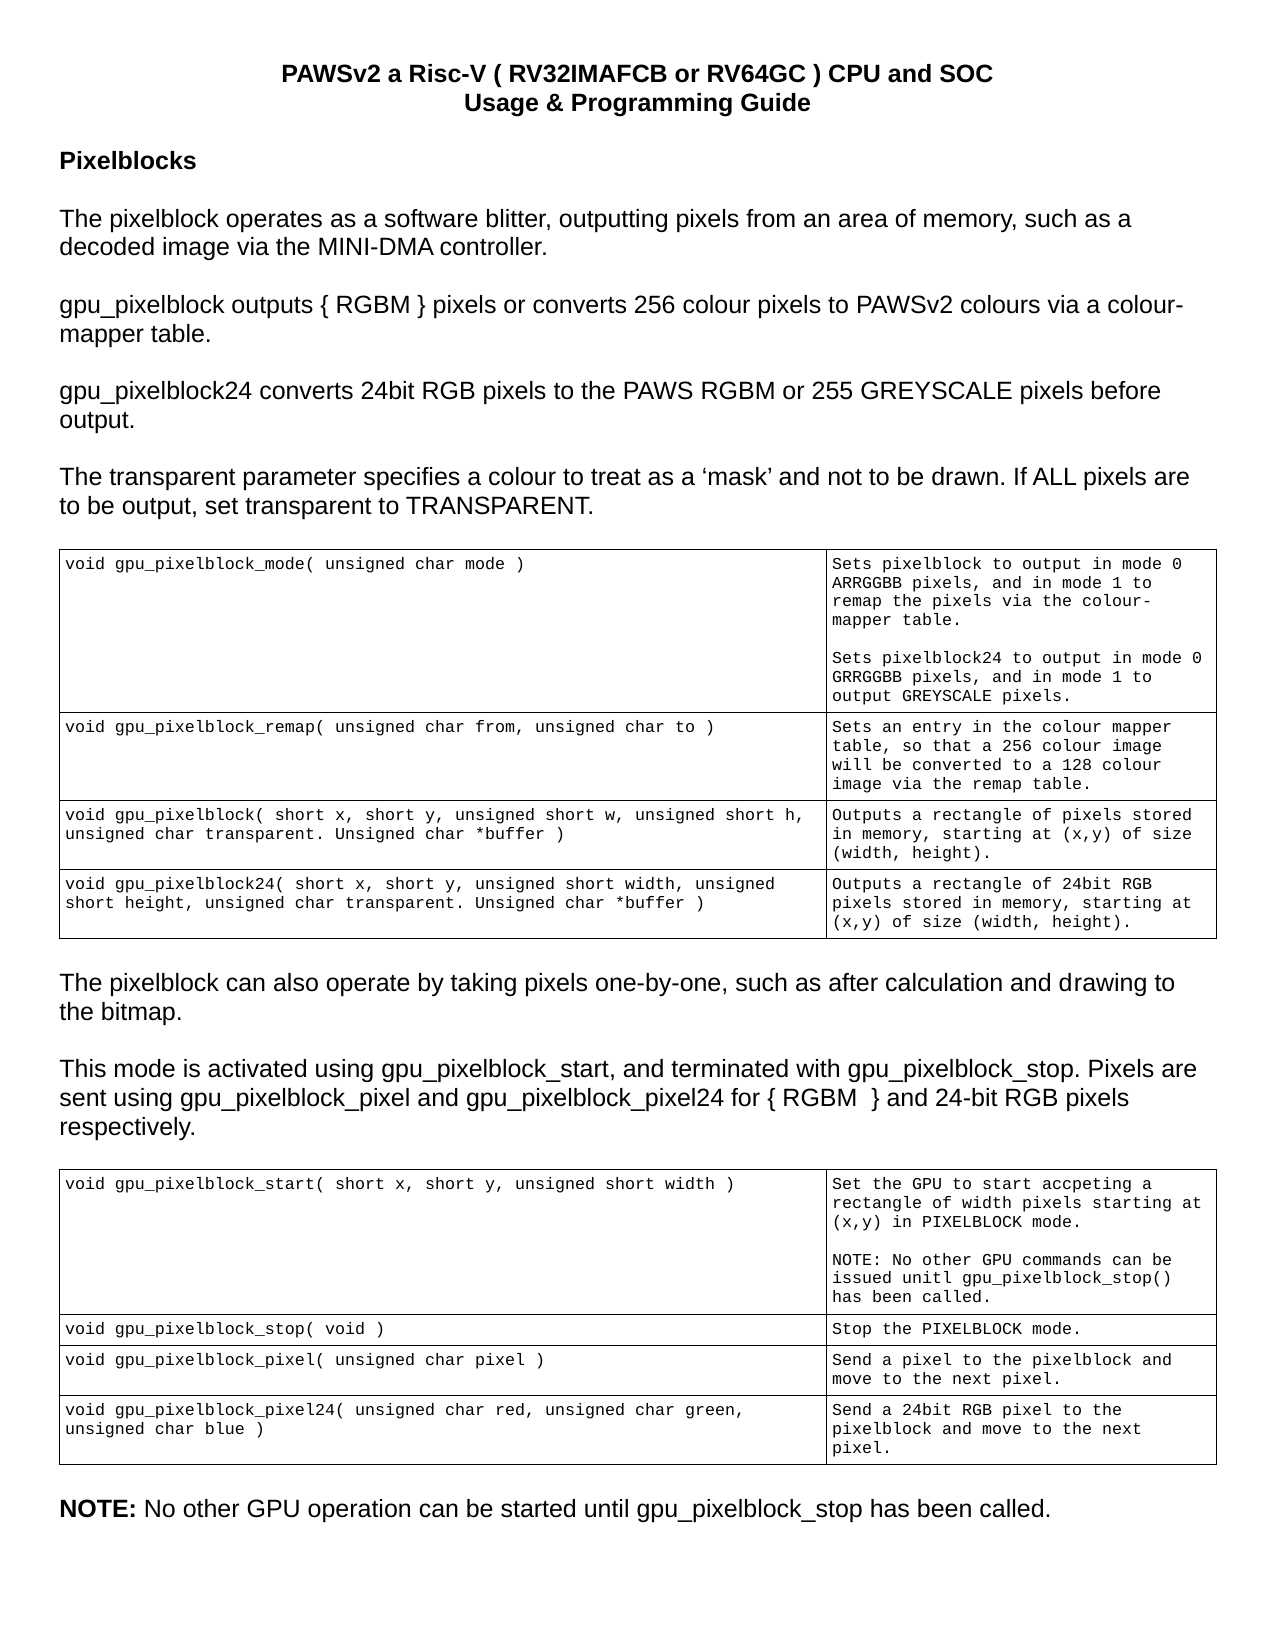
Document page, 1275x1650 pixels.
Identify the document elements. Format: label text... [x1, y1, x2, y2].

table_header Set the GPU to start accpeting a rectangle of width pixels starting at (x,y) in PIXELBLOCK mode. NOTE: No other GPU commands can be issued unitl gpu_pixelblock_stop() has been called. [827, 1170, 1216, 1313]
table_cell Send a 24bit RGB pixel to the pixelblock and move to the next pixel. [827, 1396, 1216, 1464]
text This mode is activated using gpu_pixelblock_start, and terminated with gpu_pixelblock_stop. Pixels are sent using gpu_pixelblock_pixel and gpu_pixelblock_pixel24 for { RGBM } and 24-bit RGB pixels respectively. [59, 1054, 1216, 1140]
table_cell void gpu_pixelblock_remap( unsigned char from, unsigned char to ) [60, 713, 826, 800]
table_cell Outputs a rectangle of 24bit RGB pixels stored in memory, starting at (x,y) of size (width, height). [827, 870, 1216, 938]
text NOTE: No other GPU operation can be started until gpu_pixelblock_stop has been called. [59, 1494, 1216, 1523]
table_header void gpu_pixelblock_mode( unsigned char mode ) [60, 550, 826, 712]
table_cell void gpu_pixelblock_pixel24( unsigned char red, unsigned char green, unsigned char blue ) [60, 1396, 826, 1464]
table_cell void gpu_pixelblock24( short x, short y, unsigned short width, unsigned short height, unsigned char transparent. Unsigned char *buffer ) [60, 870, 826, 938]
table_cell void gpu_pixelblock_pixel( unsigned char pixel ) [60, 1346, 826, 1395]
table_cell Stop the PIXELBLOCK mode. [827, 1315, 1216, 1345]
text The transparent parameter specifies a colour to treat as a ‘mask’ and not to be drawn. If ALL pixels are to be output, set transparent to TRANSPARENT. [59, 462, 1216, 520]
text The pixelblock can also operate by taking pixels one-by-one, such as after calculation and drawing to the bitmap. [59, 968, 1216, 1025]
table_cell Outputs a rectangle of pixels stored in memory, starting at (x,y) of size (width, height). [827, 801, 1216, 869]
text gpu_pixelblock24 converts 24bit RGB pixels to the PAWS RGBM or 255 GREYSCALE pixels before output. [59, 376, 1216, 433]
table_cell Sets an entry in the colour mapper table, so that a 256 colour image will be converted to a 128 colour image via the remap table. [827, 713, 1216, 800]
table_header Sets pixelblock to output in mode 0 ARRGGBB pixels, and in mode 1 to remap the pixels via the colour-mapper table. Sets pixelblock24 to output in mode 0 GRRGGBB pixels, and in mode 1 to output GREYSCALE pixels. [827, 550, 1216, 712]
text The pixelblock operates as a software blitter, outputting pixels from an area of memory, such as a decoded image via the MINI-DMA controller. [59, 203, 1216, 261]
table_header void gpu_pixelblock_start( short x, short y, unsigned short width ) [60, 1170, 826, 1313]
table_cell void gpu_pixelblock( short x, short y, unsigned short w, unsigned short h, unsigned char transparent. Unsigned char *buffer ) [60, 801, 826, 869]
table_cell void gpu_pixelblock_stop( void ) [60, 1315, 826, 1345]
text gpu_pixelblock outputs { RGBM } pixels or converts 256 colour pixels to PAWSv2 colours via a colour-mapper table. [59, 290, 1216, 347]
table_cell Send a pixel to the pixelblock and move to the next pixel. [827, 1346, 1216, 1395]
text Pixelblocks [59, 146, 1216, 175]
